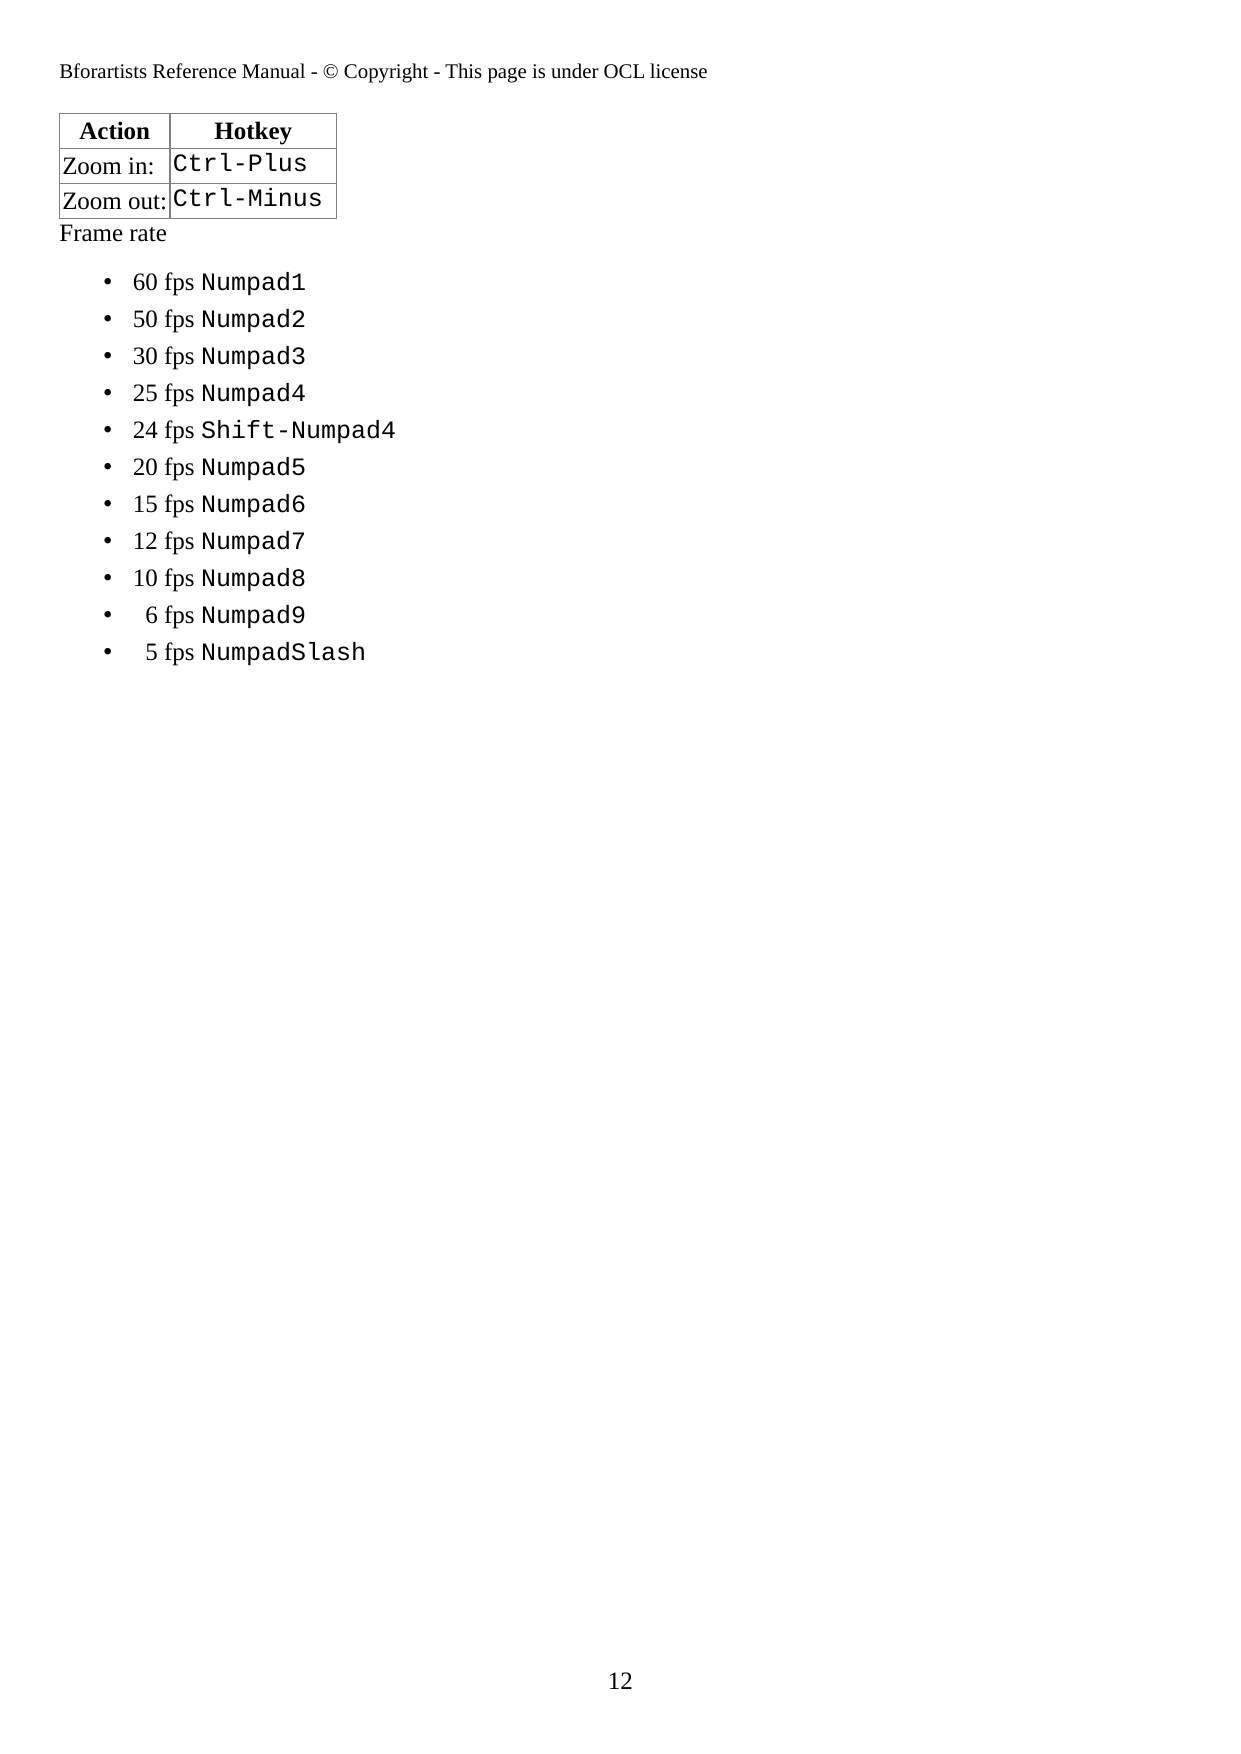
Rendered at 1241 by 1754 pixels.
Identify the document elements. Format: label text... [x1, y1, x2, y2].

table_cell Ctrl-Plus [171, 149, 336, 183]
list 20 fps Numpad5 [103, 452, 1181, 483]
list 60 fps Numpad1 [103, 267, 1181, 298]
list 12 fps Numpad7 [103, 526, 1181, 557]
table_header Action [60, 114, 169, 148]
list 5 fps NumpadSlash [103, 637, 1181, 668]
table_cell Zoom in: [60, 149, 169, 183]
table_cell Zoom out: [60, 184, 169, 218]
list 30 fps Numpad3 [103, 341, 1181, 372]
list 25 fps Numpad4 [103, 378, 1181, 409]
list 6 fps Numpad9 [103, 600, 1181, 631]
list 24 fps Shift-Numpad4 [103, 415, 1181, 446]
list 10 fps Numpad8 [103, 563, 1181, 594]
table_cell Ctrl-Minus [171, 184, 336, 218]
text Frame rate [59, 218, 1181, 247]
list 15 fps Numpad6 [103, 489, 1181, 520]
table_header Hotkey [171, 114, 336, 148]
list 50 fps Numpad2 [103, 304, 1181, 335]
